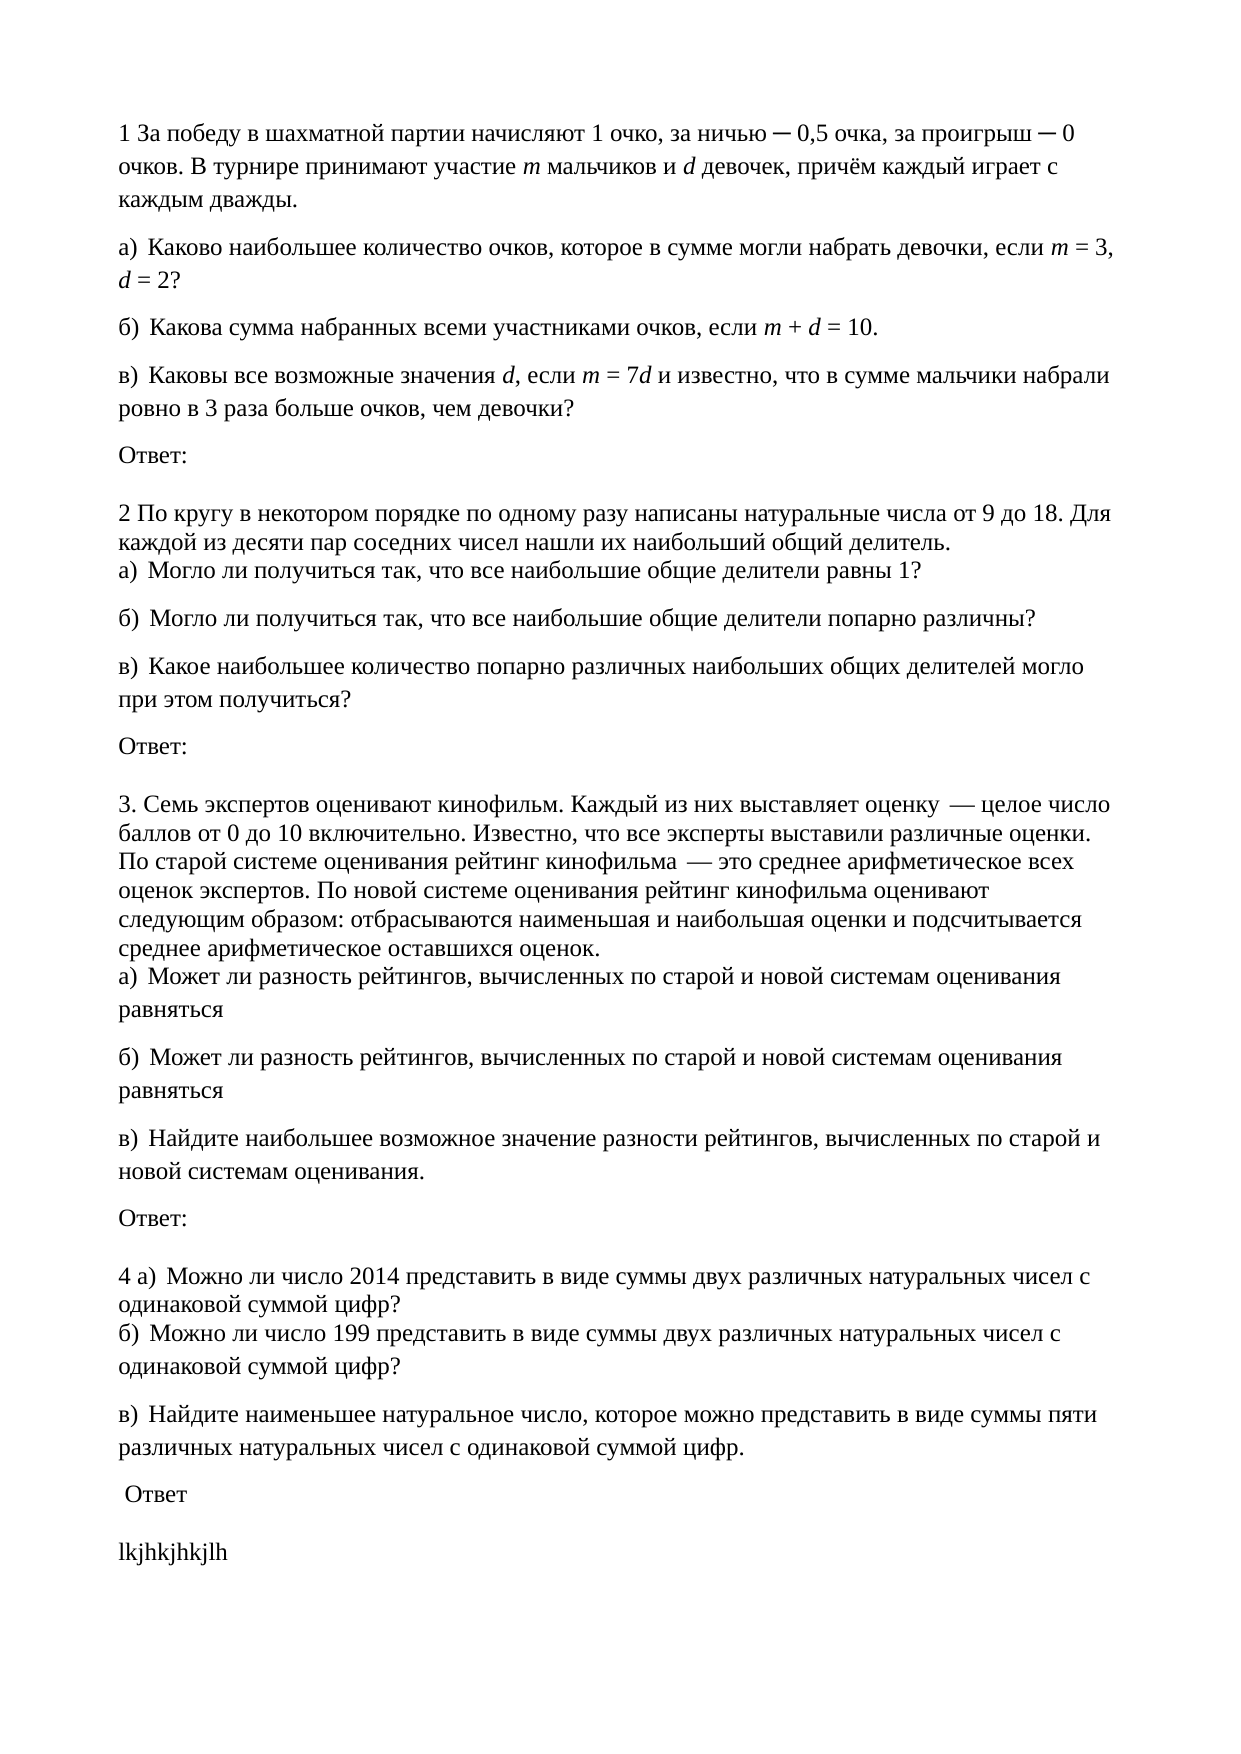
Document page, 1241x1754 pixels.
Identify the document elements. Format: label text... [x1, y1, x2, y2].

text в) Какое наибольшее количество попарно различных наибольших общих делителей могло при этом получиться? [118, 651, 1122, 713]
text в) Найдите наибольшее возможное значение разности рейтингов, вычисленных по старой и новой системам оценивания. [118, 1123, 1122, 1184]
text Ответ: [118, 441, 1122, 469]
text а) Могло ли получиться так, что все наибольшие общие делители равны 1? [118, 556, 1122, 584]
text а) Каково наибольшее количество очков, которое в сумме могли набрать девочки, если m = 3, d = 2? [118, 232, 1122, 293]
text Ответ: [118, 731, 1122, 760]
text б) Какова сумма набранных всеми участниками очков, если m + d = 10. [118, 312, 1122, 341]
text б) Может ли разность рейтингов, вычисленных по старой и новой системам оценивания равняться [118, 1042, 1122, 1104]
text в) Каковы все возможные значения d, если m = 7d и известно, что в сумме мальчики набрали ровно в 3 раза больше очков, чем девочки? [118, 360, 1122, 422]
text 4 а) Можно ли число 2014 представить в виде суммы двух различных натуральных чисел с одинаковой суммой цифр? [118, 1261, 1122, 1318]
text Ответ [118, 1479, 1122, 1508]
text 1 За победу в шахматной партии начисляют 1 очко, за ничью ─ 0,5 очка, за проигрыш ─ 0 очков. В турнире принимают участие m мальчиков и d девочек, причём каждый играет с каждым дважды. [118, 118, 1122, 213]
text б) Могло ли получиться так, что все наибольшие общие делители попарно различны? [118, 603, 1122, 632]
text 2 По кругу в некотором порядке по одному разу написаны натуральные числа от 9 до 18. Для каждой из десяти пар соседних чисел нашли их наибольший общий делитель. [118, 498, 1122, 556]
text lkjhkjhkjlh [118, 1537, 1122, 1566]
text в) Найдите наименьшее натуральное число, которое можно представить в виде суммы пяти различных натуральных чисел с одинаковой суммой цифр. [118, 1399, 1122, 1461]
text Ответ: [118, 1203, 1122, 1232]
text б) Можно ли число 199 представить в виде суммы двух различных натуральных чисел с одинаковой суммой цифр? [118, 1318, 1122, 1380]
text а) Может ли разность рейтингов, вычисленных по старой и новой системам оценивания равняться [118, 961, 1122, 1023]
text 3. Семь экспертов оценивают кинофильм. Каждый из них выставляет оценку — целое число баллов от 0 до 10 включительно. Известно, что все эксперты выставили различные оценки. По старой системе оценивания рейтинг кинофильма — это среднее арифметическое всех оценок экспертов. По новой системе оценивания рейтинг кинофильма оценивают следующим образом: отбрасываются наименьшая и наибольшая оценки и подсчитывается среднее арифметическое оставшихся оценок. [118, 789, 1122, 961]
